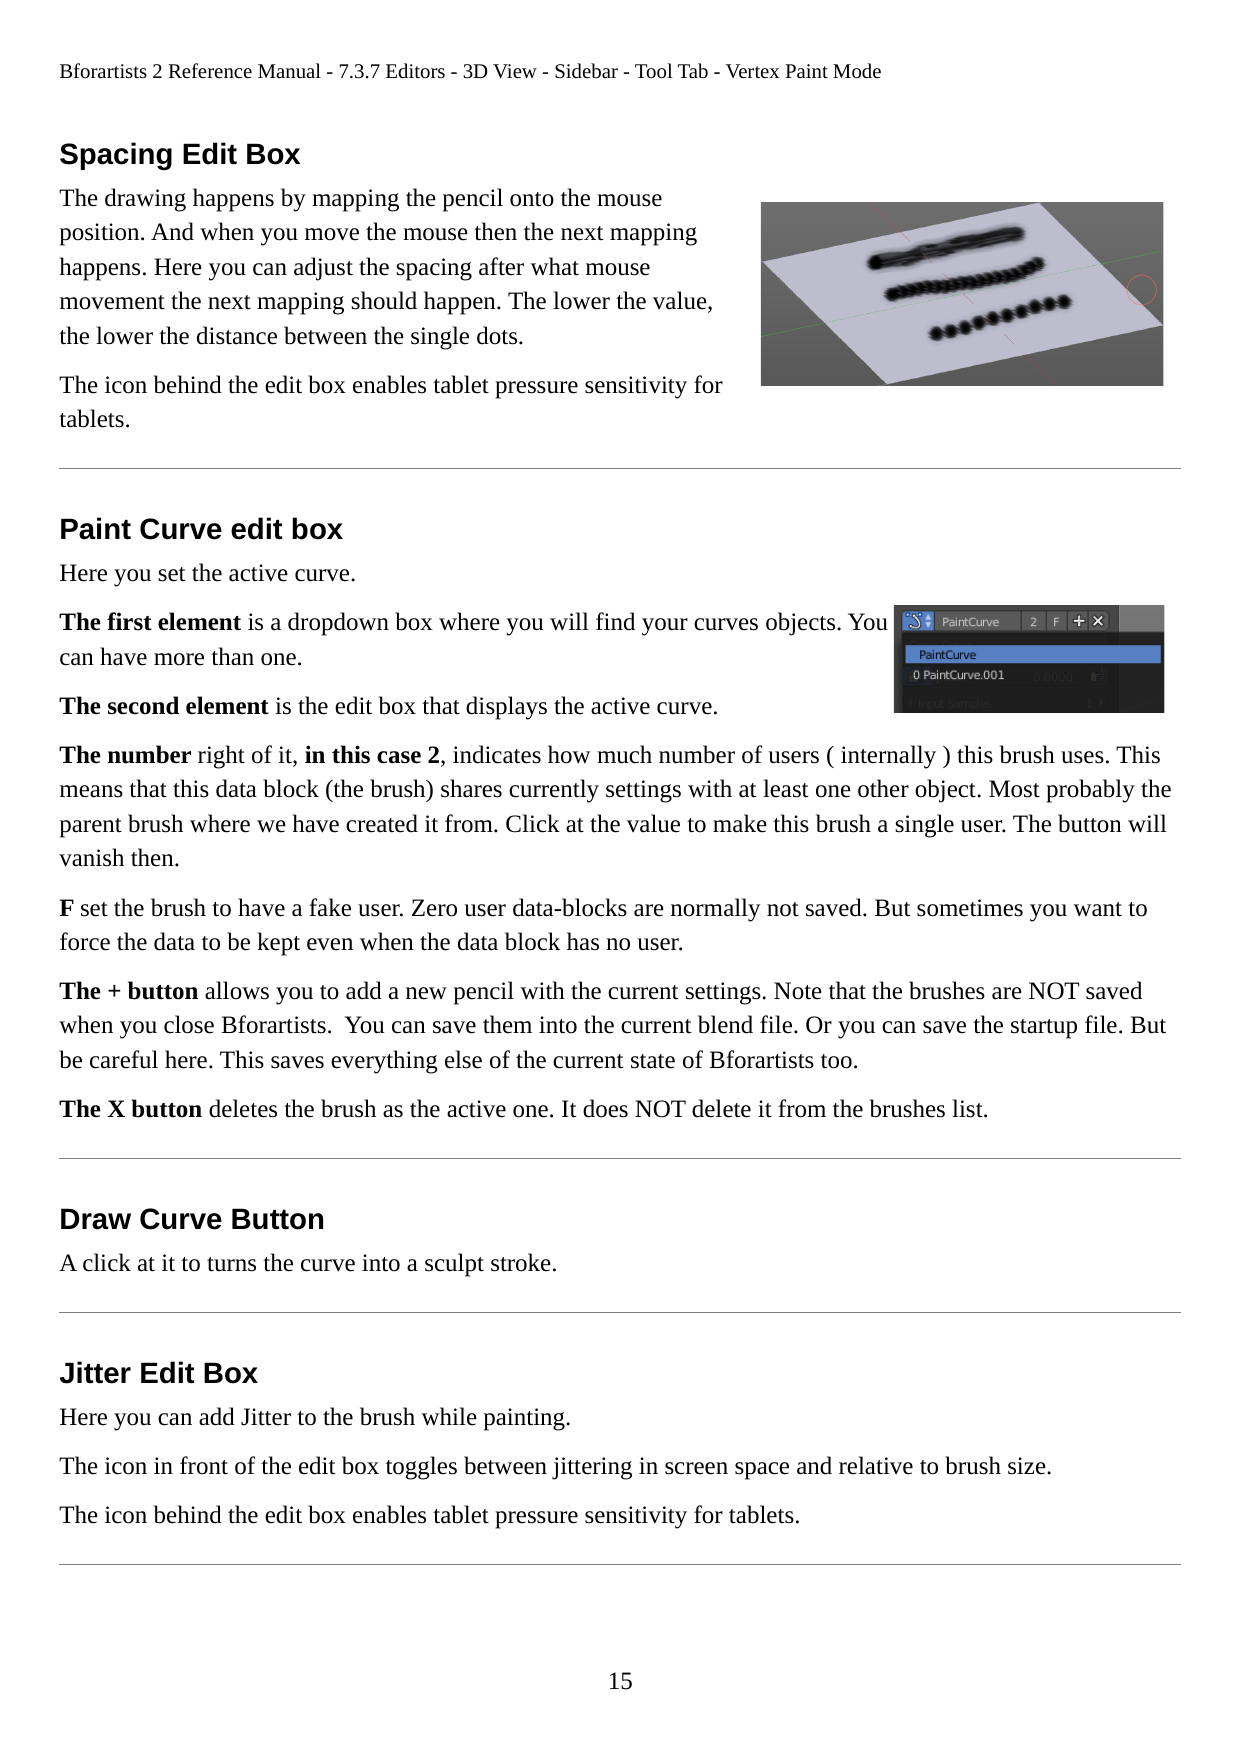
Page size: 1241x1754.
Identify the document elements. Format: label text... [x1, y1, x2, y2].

text Here you set the active curve. [59, 558, 1181, 587]
text The icon behind the edit box enables tablet pressure sensitivity for tablets. [59, 370, 1181, 433]
text Here you can add Jitter to the brush while painting. [59, 1402, 1181, 1431]
text The X button deletes the brush as the active one. It does NOT delete it from the brushes list. [59, 1094, 1181, 1123]
text The icon behind the edit box enables tablet pressure sensitivity for tablets. [59, 1500, 1181, 1529]
text The first element is a dropdown box where you will find your curves objects. You can have more than one. [59, 607, 893, 671]
subtitle Jitter Edit Box [59, 1356, 1181, 1390]
text The drawing happens by mapping the pencil onto the mouse position. And when you move the mouse then the next mapping happens. Here you can adjust the spacing after what mouse movement the next mapping should happen. The lower the value, the lower the distance between the single dots. [59, 183, 1181, 349]
text The second element is the edit box that displays the active curve. [59, 691, 1181, 720]
text The number right of it, in this case 2, indicates how much number of users ( internally ) this brush uses. This means that this data block (the brush) shares currently settings with at least one other object. Most probably the parent brush where we have created it from. Click at the value to make this brush a single user. The button will vanish then. [59, 740, 1181, 872]
picture [893, 605, 1165, 713]
text F set the brush to have a fake user. Zero user data-blocks are normally not saved. But sometimes you want to force the data to be kept even when the data block has no user. [59, 893, 1181, 956]
text The icon in front of the edit box toggles between jittering in screen space and relative to brush size. [59, 1451, 1181, 1480]
text The + button allows you to add a new pencil with the current settings. Note that the brushes are NOT saved when you close Bforartists. You can save them into the current blend file. Or you can save the startup file. But be careful here. This saves everything else of the current state of Bforartists too. [59, 976, 1181, 1074]
subtitle Spacing Edit Box [59, 137, 1181, 170]
subtitle Draw Curve Button [59, 1202, 1181, 1236]
picture [760, 202, 1164, 386]
text A click at it to turns the curve into a sculpt stroke. [59, 1248, 1181, 1277]
subtitle Paint Curve edit box [59, 512, 1181, 546]
